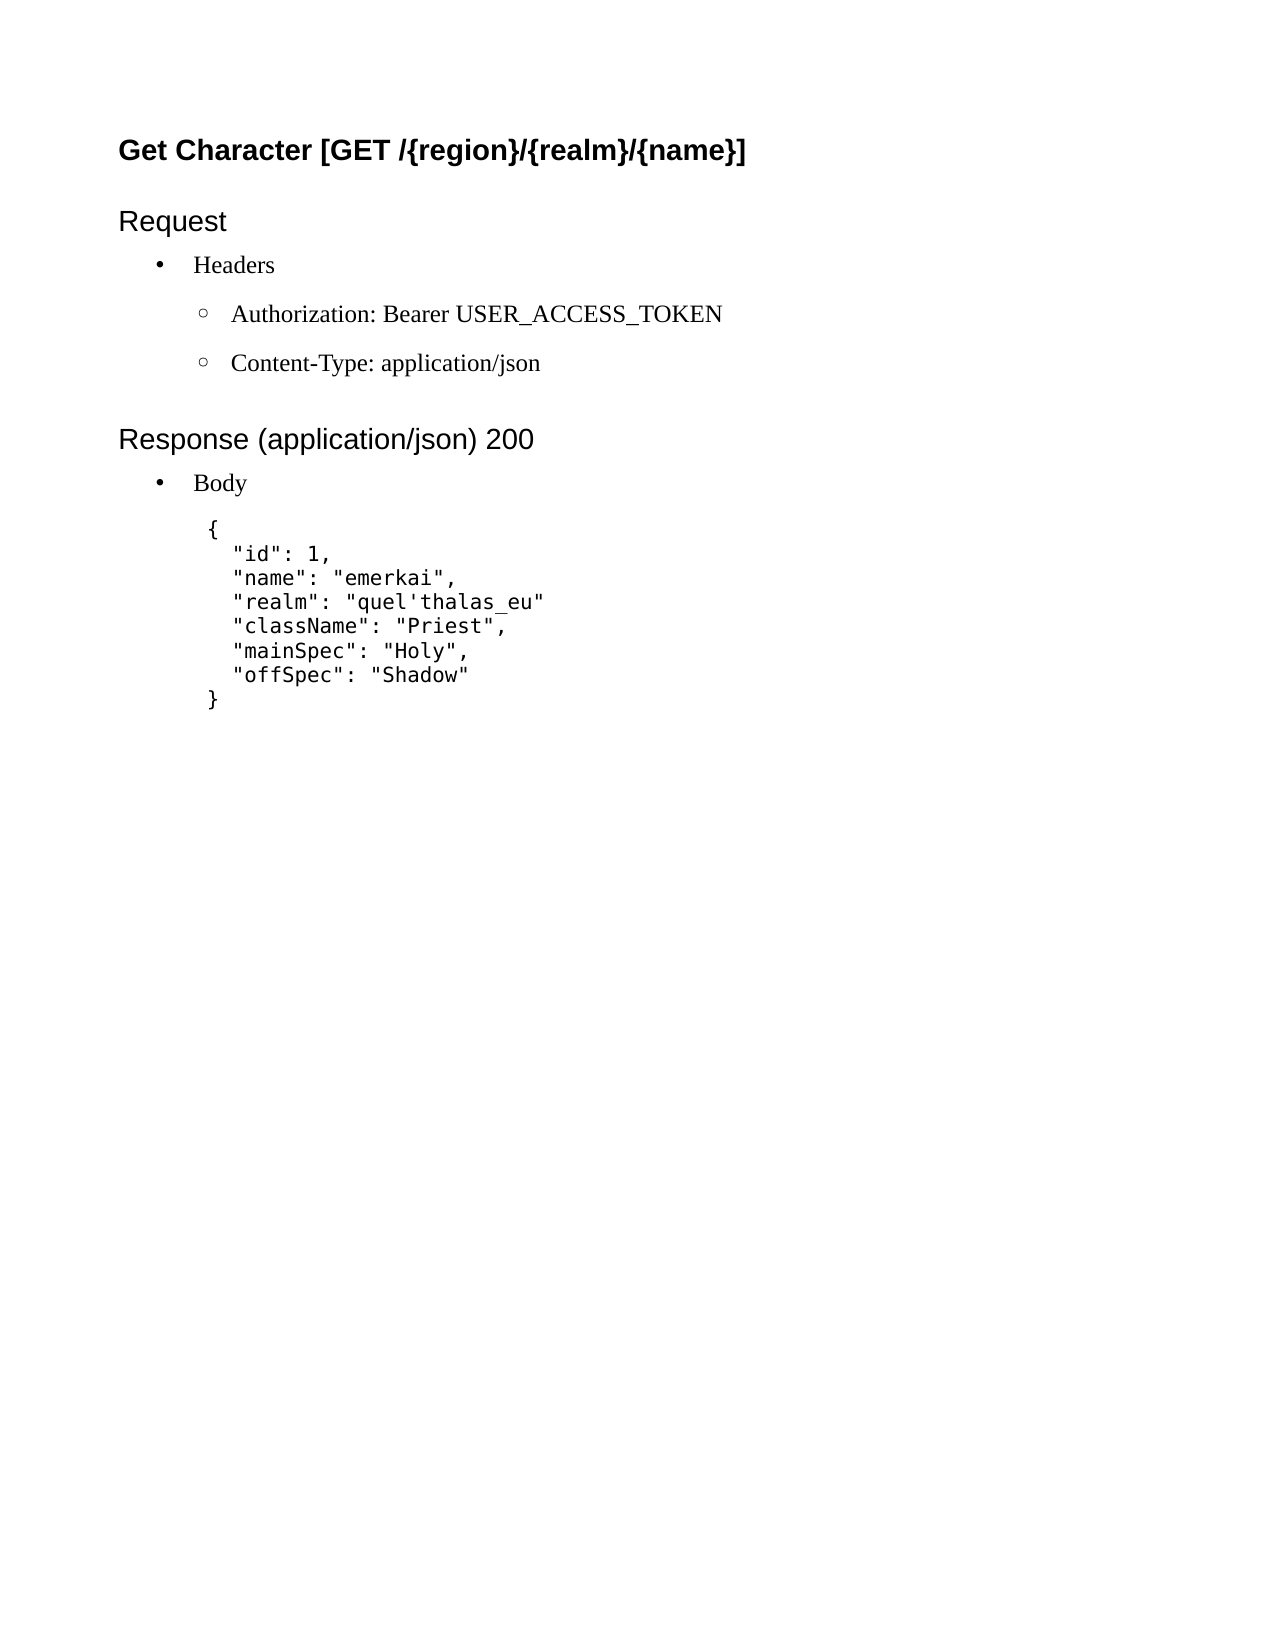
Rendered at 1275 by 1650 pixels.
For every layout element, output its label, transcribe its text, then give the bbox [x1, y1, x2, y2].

text "name": "emerkai", [207, 566, 1157, 590]
text "className": "Priest", [207, 614, 1157, 639]
text "offSpec": "Shadow" [207, 663, 1157, 687]
text "mainSpec": "Holy", [207, 639, 1157, 663]
text "id": 1, [207, 542, 1157, 566]
text "realm": "quel'thalas_eu" [207, 590, 1157, 614]
list Body [156, 468, 1157, 497]
list Headers [156, 250, 1157, 279]
subtitle Get Character [GET /{region}/{realm}/{name}] [118, 133, 1157, 166]
text { [207, 517, 1157, 542]
list Authorization: Bearer USER_ACCESS_TOKEN [193, 299, 1157, 328]
text } [207, 687, 1157, 711]
subtitle Request [118, 204, 1157, 237]
subtitle Response (application/json) 200 [118, 422, 1157, 456]
list Content-Type: application/json [193, 348, 1157, 377]
